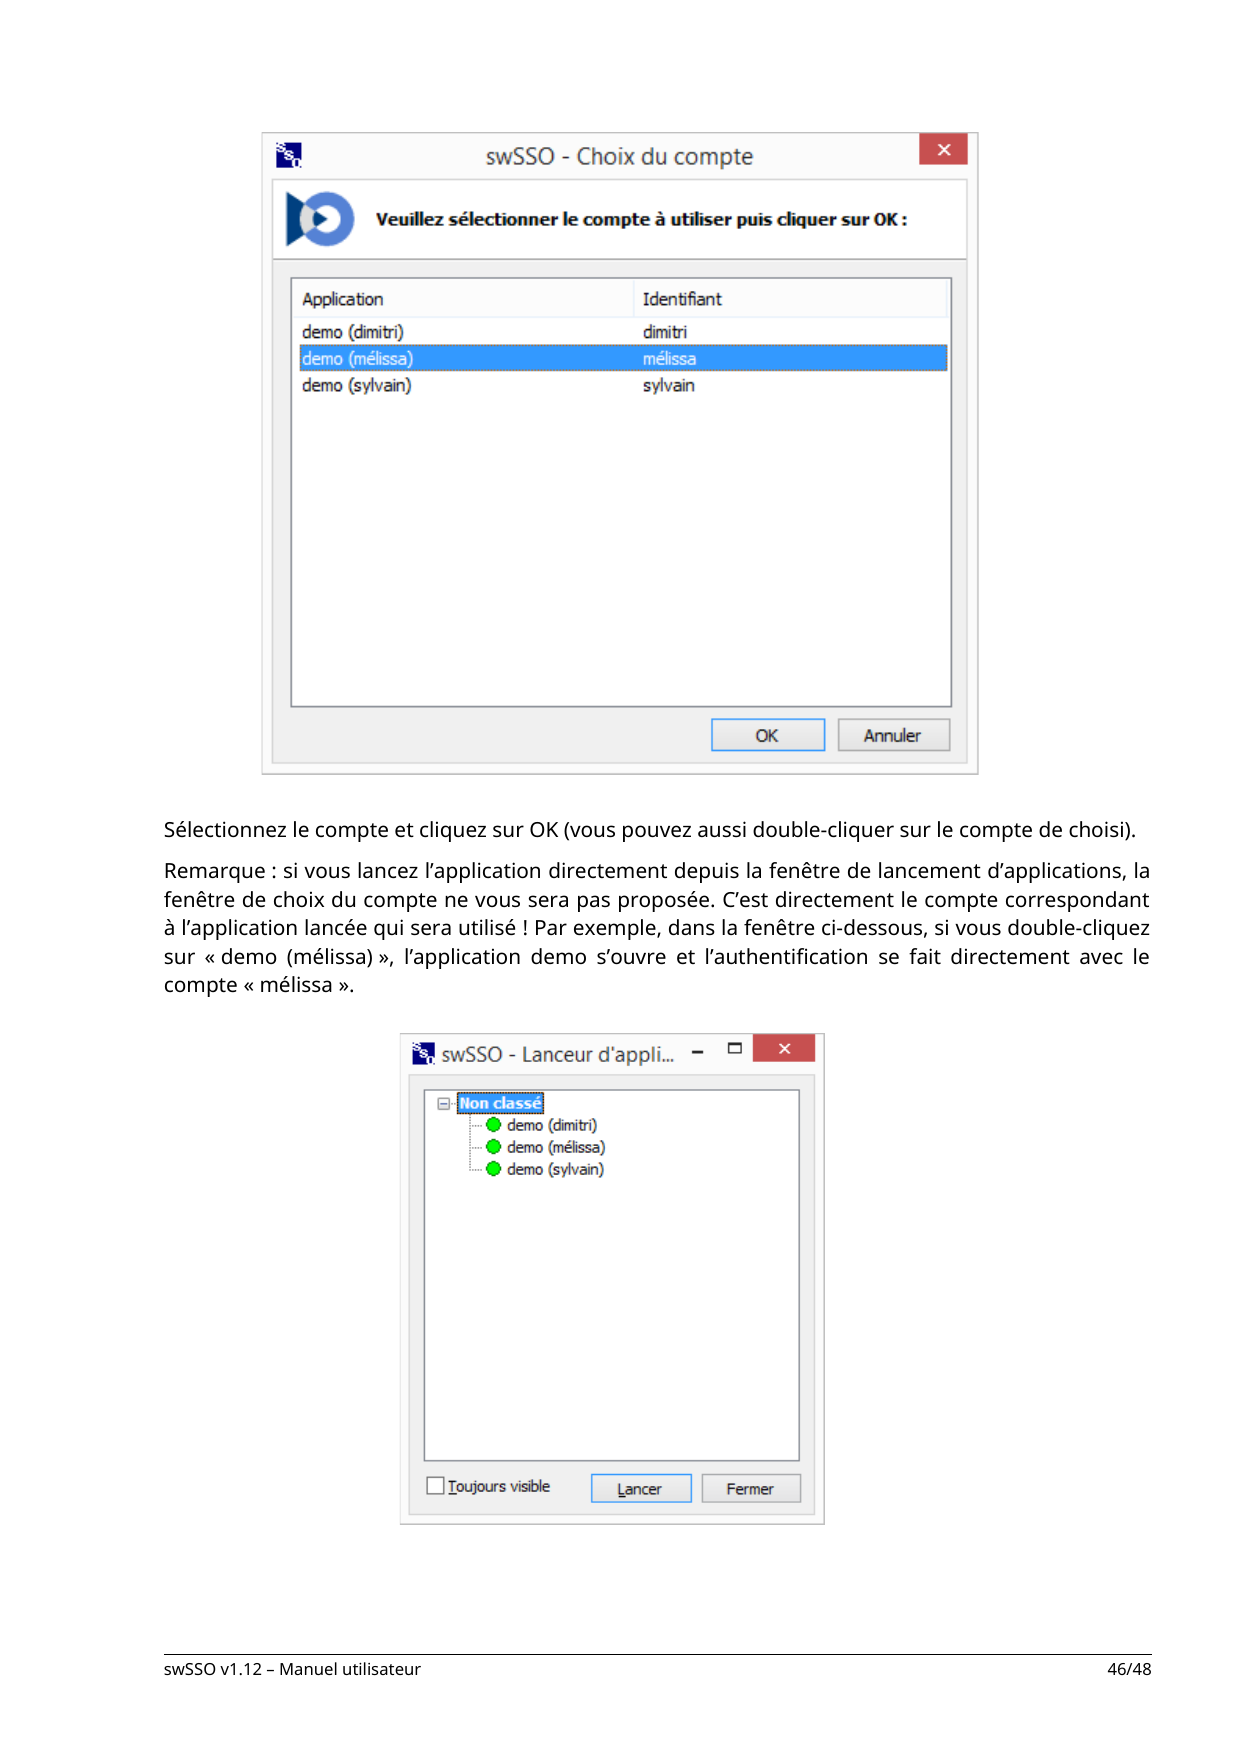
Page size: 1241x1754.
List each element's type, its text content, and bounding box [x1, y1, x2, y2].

text Remarque : si vous lancez l’application directement depuis la fenêtre de lancement d’applications, la fenêtre de choix du compte ne vous sera pas proposée. C’est directement le compte correspondant à l’application lancée qui sera utilisé ! Par exemple, dans la fenêtre ci-dessous, si vous double-cliquez sur « demo (mélissa) », l’application demo s’ouvre et l’authentification se fait directement avec le compte « mélissa ». [164, 857, 1152, 999]
picture [261, 132, 979, 775]
picture [399, 1033, 825, 1525]
text Sélectionnez le compte et cliquez sur OK (vous pouvez aussi double-cliquer sur le compte de choisi). [164, 816, 1152, 844]
